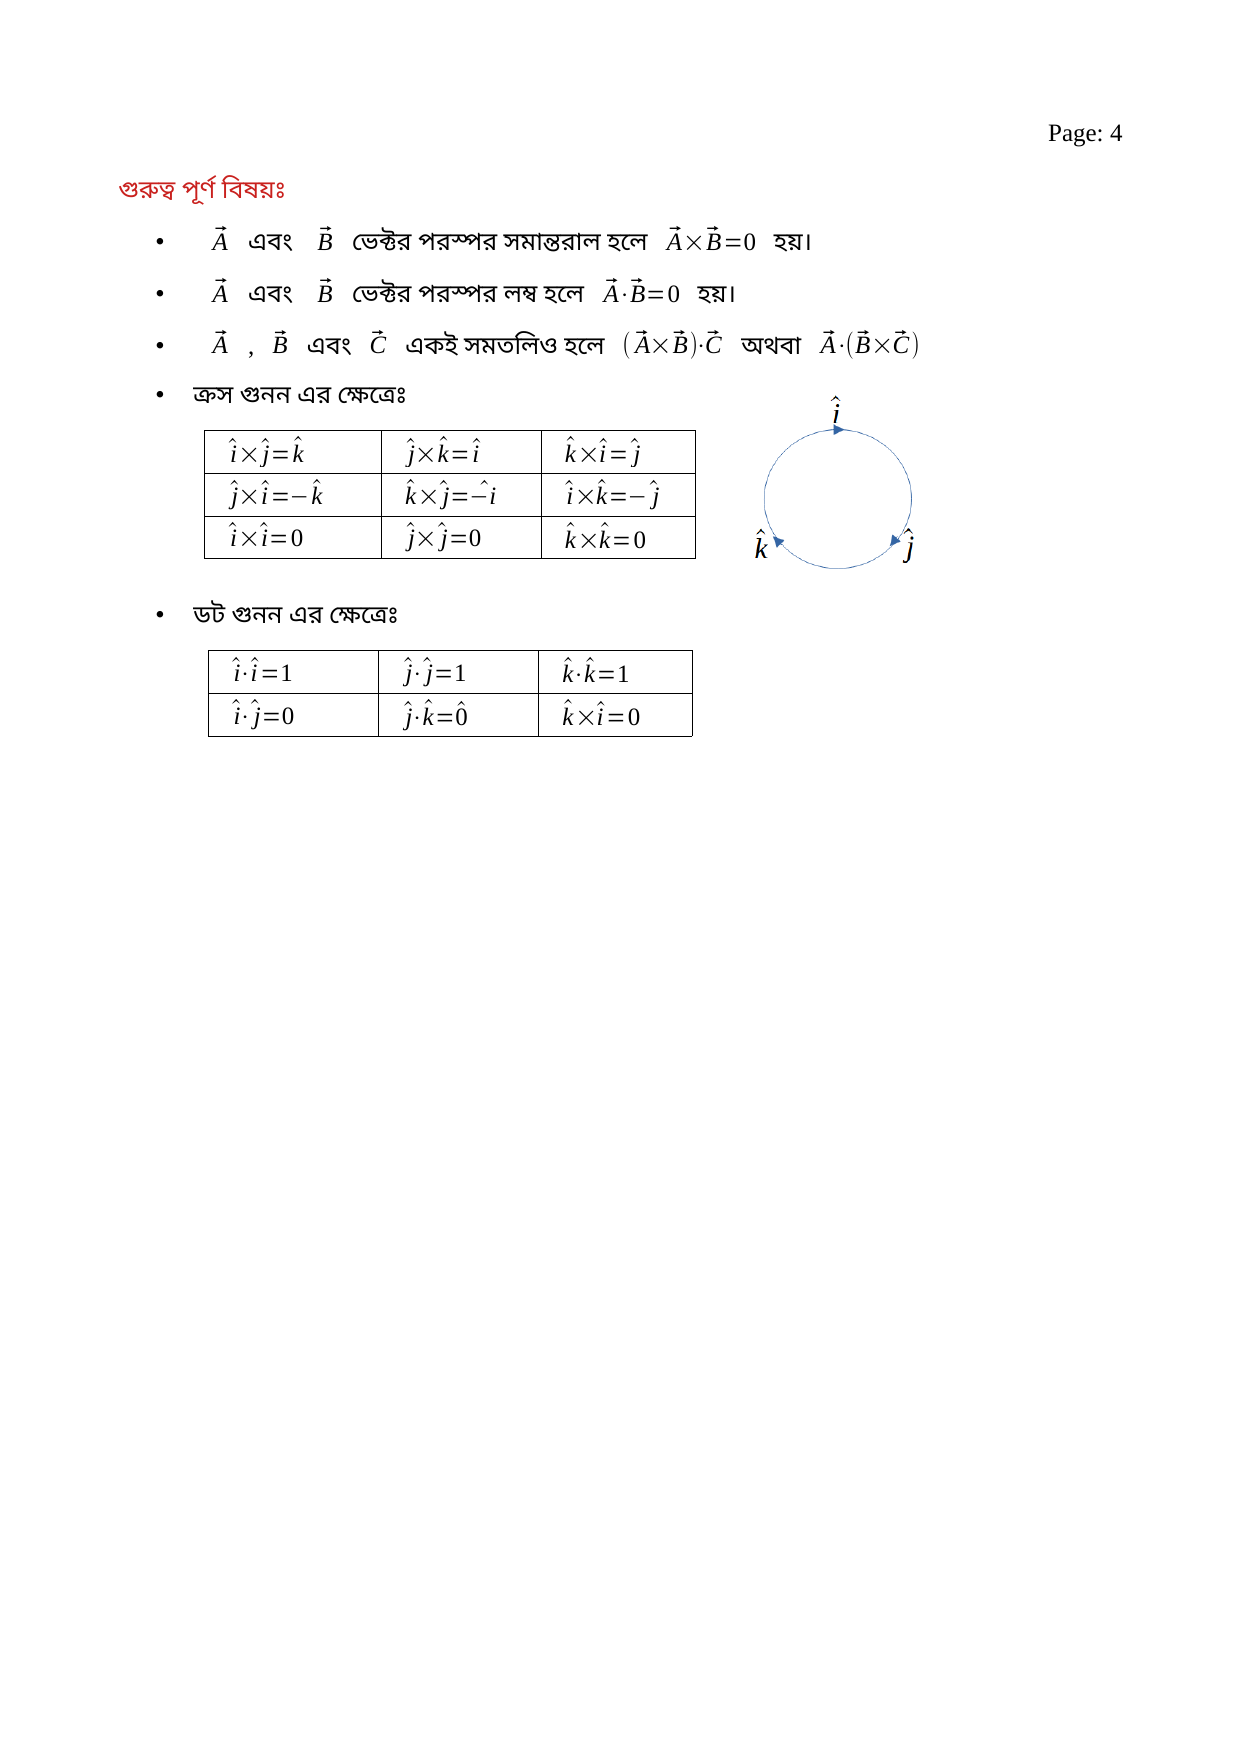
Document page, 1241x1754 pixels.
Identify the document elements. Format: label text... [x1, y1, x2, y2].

table_header [209, 651, 378, 693]
list ডট গুনন এর ক্ষেত্রেঃ [156, 602, 1122, 634]
table_header [205, 431, 381, 473]
table_cell [205, 474, 381, 516]
list এবং ভেক্টর পরস্পর সমান্তরাল হলেহয়। [156, 225, 1122, 261]
table_cell [382, 517, 541, 558]
list ,এবংএকই সমতলিও হলেঅথবা [156, 329, 1122, 364]
table_cell [539, 694, 692, 736]
table_header [382, 431, 541, 473]
table_header [542, 431, 695, 473]
list এবং ভেক্টর পরস্পর লম্ব হলেহয়। [156, 277, 1122, 312]
table_cell [205, 517, 381, 558]
table_cell [209, 694, 378, 736]
table_header [539, 651, 692, 693]
table_cell [382, 474, 541, 516]
list ক্রস গুনন এর ক্ষেত্রেঃ [156, 381, 1122, 414]
table_cell [542, 517, 695, 558]
picture [746, 392, 926, 571]
table_cell [379, 694, 538, 736]
table_cell [542, 474, 695, 516]
table_header [379, 651, 538, 693]
text গুরুত্ব পূর্ণ বিষয়ঃ [118, 176, 1122, 209]
